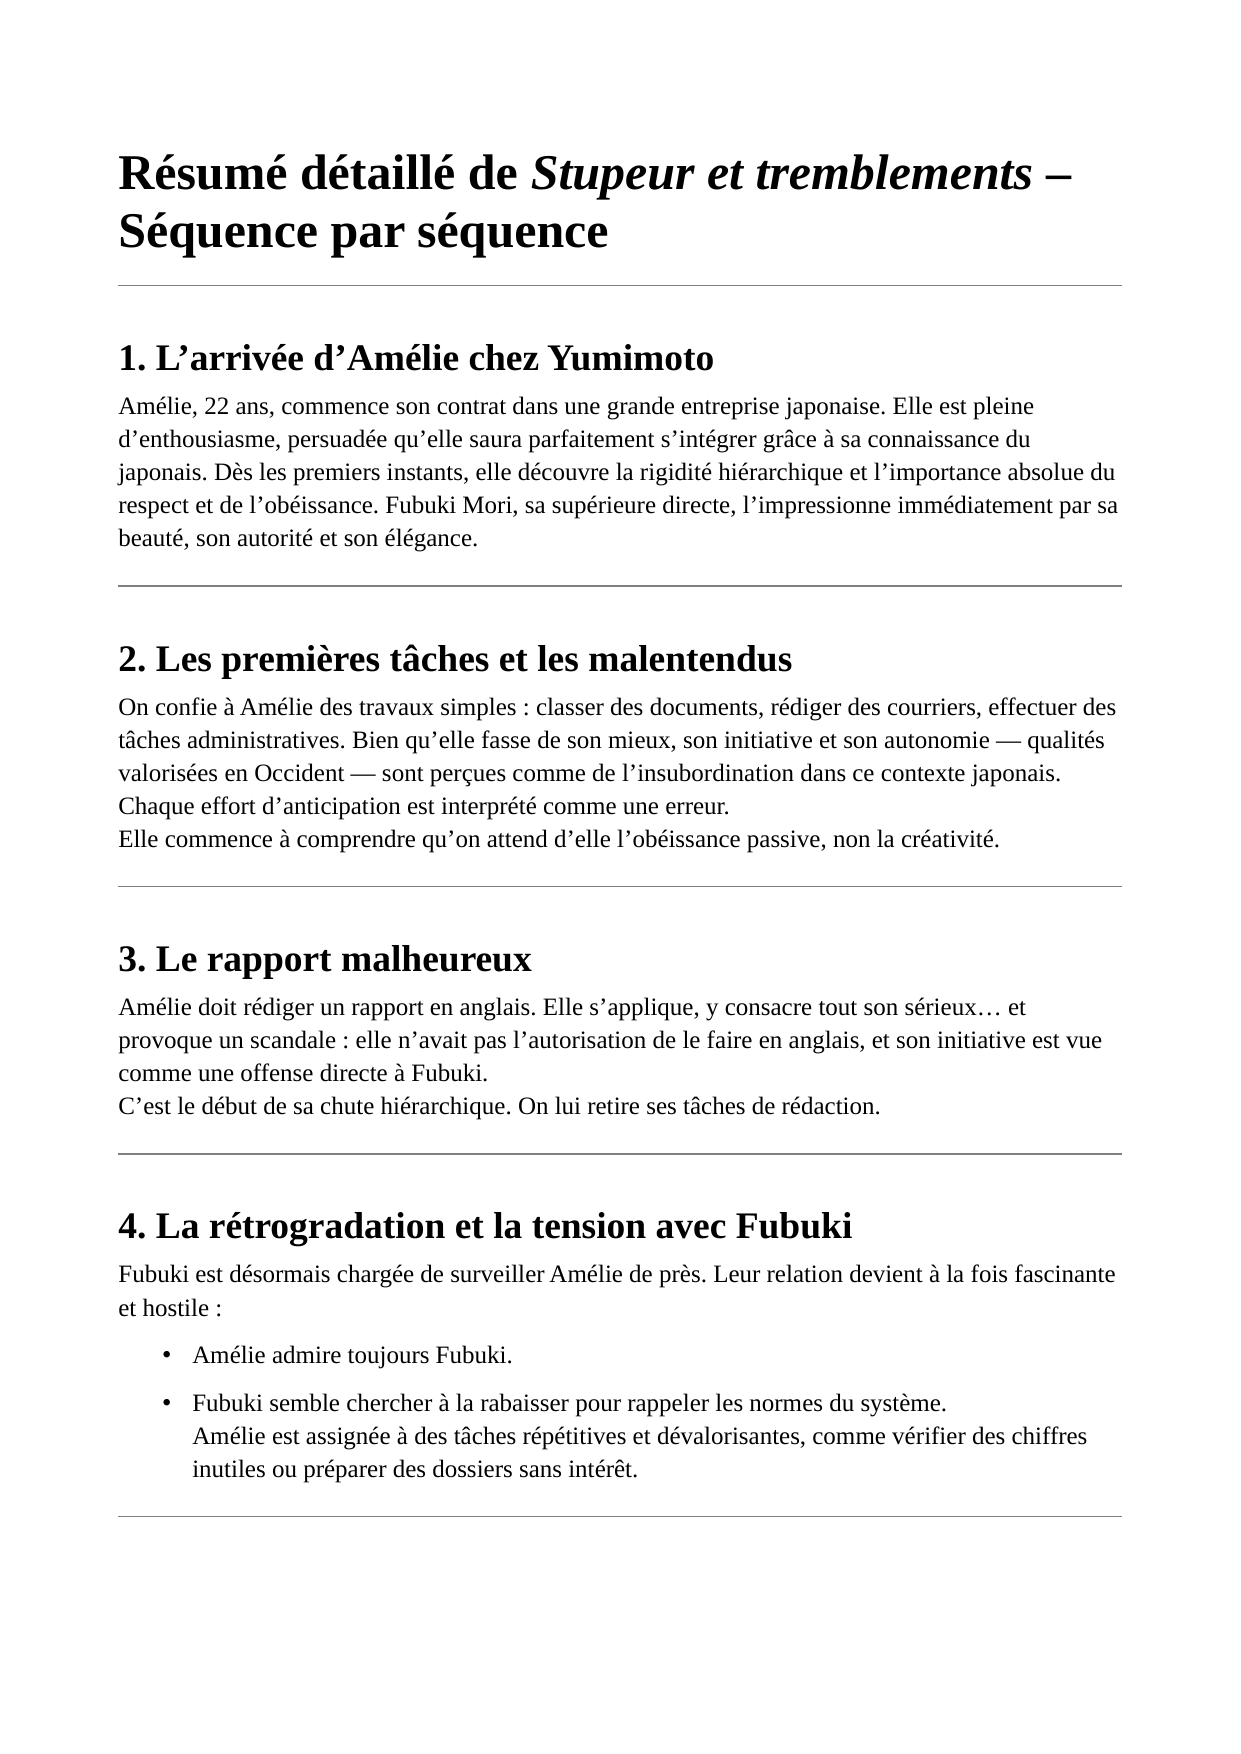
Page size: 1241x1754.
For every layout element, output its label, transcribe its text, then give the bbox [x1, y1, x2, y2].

list Fubuki semble chercher à la rabaisser pour rappeler les normes du système. Amélie est assignée à des tâches répétitives et dévalorisantes, comme vérifier des chiffres inutiles ou préparer des dossiers sans intérêt. [162, 1388, 1122, 1483]
subtitle 3. Le rapport malheureux [118, 937, 1122, 980]
list Amélie admire toujours Fubuki. [162, 1340, 1122, 1369]
text Fubuki est désormais chargée de surveiller Amélie de près. Leur relation devient à la fois fascinante et hostile : [118, 1259, 1122, 1321]
subtitle Résumé détaillé de Stupeur et tremblements – Séquence par séquence [118, 143, 1122, 258]
subtitle 4. La rétrogradation et la tension avec Fubuki [118, 1204, 1122, 1247]
subtitle 1. L’arrivée d’Amélie chez Yumimoto [118, 336, 1122, 379]
text Amélie, 22 ans, commence son contrat dans une grande entreprise japonaise. Elle est pleine d’enthousiasme, persuadée qu’elle saura parfaitement s’intégrer grâce à sa connaissance du japonais. Dès les premiers instants, elle découvre la rigidité hiérarchique et l’importance absolue du respect et de l’obéissance. Fubuki Mori, sa supérieure directe, l’impressionne immédiatement par sa beauté, son autorité et son élégance. [118, 391, 1122, 552]
text Amélie doit rédiger un rapport en anglais. Elle s’applique, y consacre tout son sérieux… et provoque un scandale : elle n’avait pas l’autorisation de le faire en anglais, et son initiative est vue comme une offense directe à Fubuki. C’est le début de sa chute hiérarchique. On lui retire ses tâches de rédaction. [118, 992, 1122, 1120]
subtitle 2. Les premières tâches et les malentendus [118, 636, 1122, 679]
text On confie à Amélie des travaux simples : classer des documents, rédiger des courriers, effectuer des tâches administratives. Bien qu’elle fasse de son mieux, son initiative et son autonomie — qualités valorisées en Occident — sont perçues comme de l’insubordination dans ce contexte japonais. Chaque effort d’anticipation est interprété comme une erreur. Elle commence à comprendre qu’on attend d’elle l’obéissance passive, non la créativité. [118, 692, 1122, 853]
